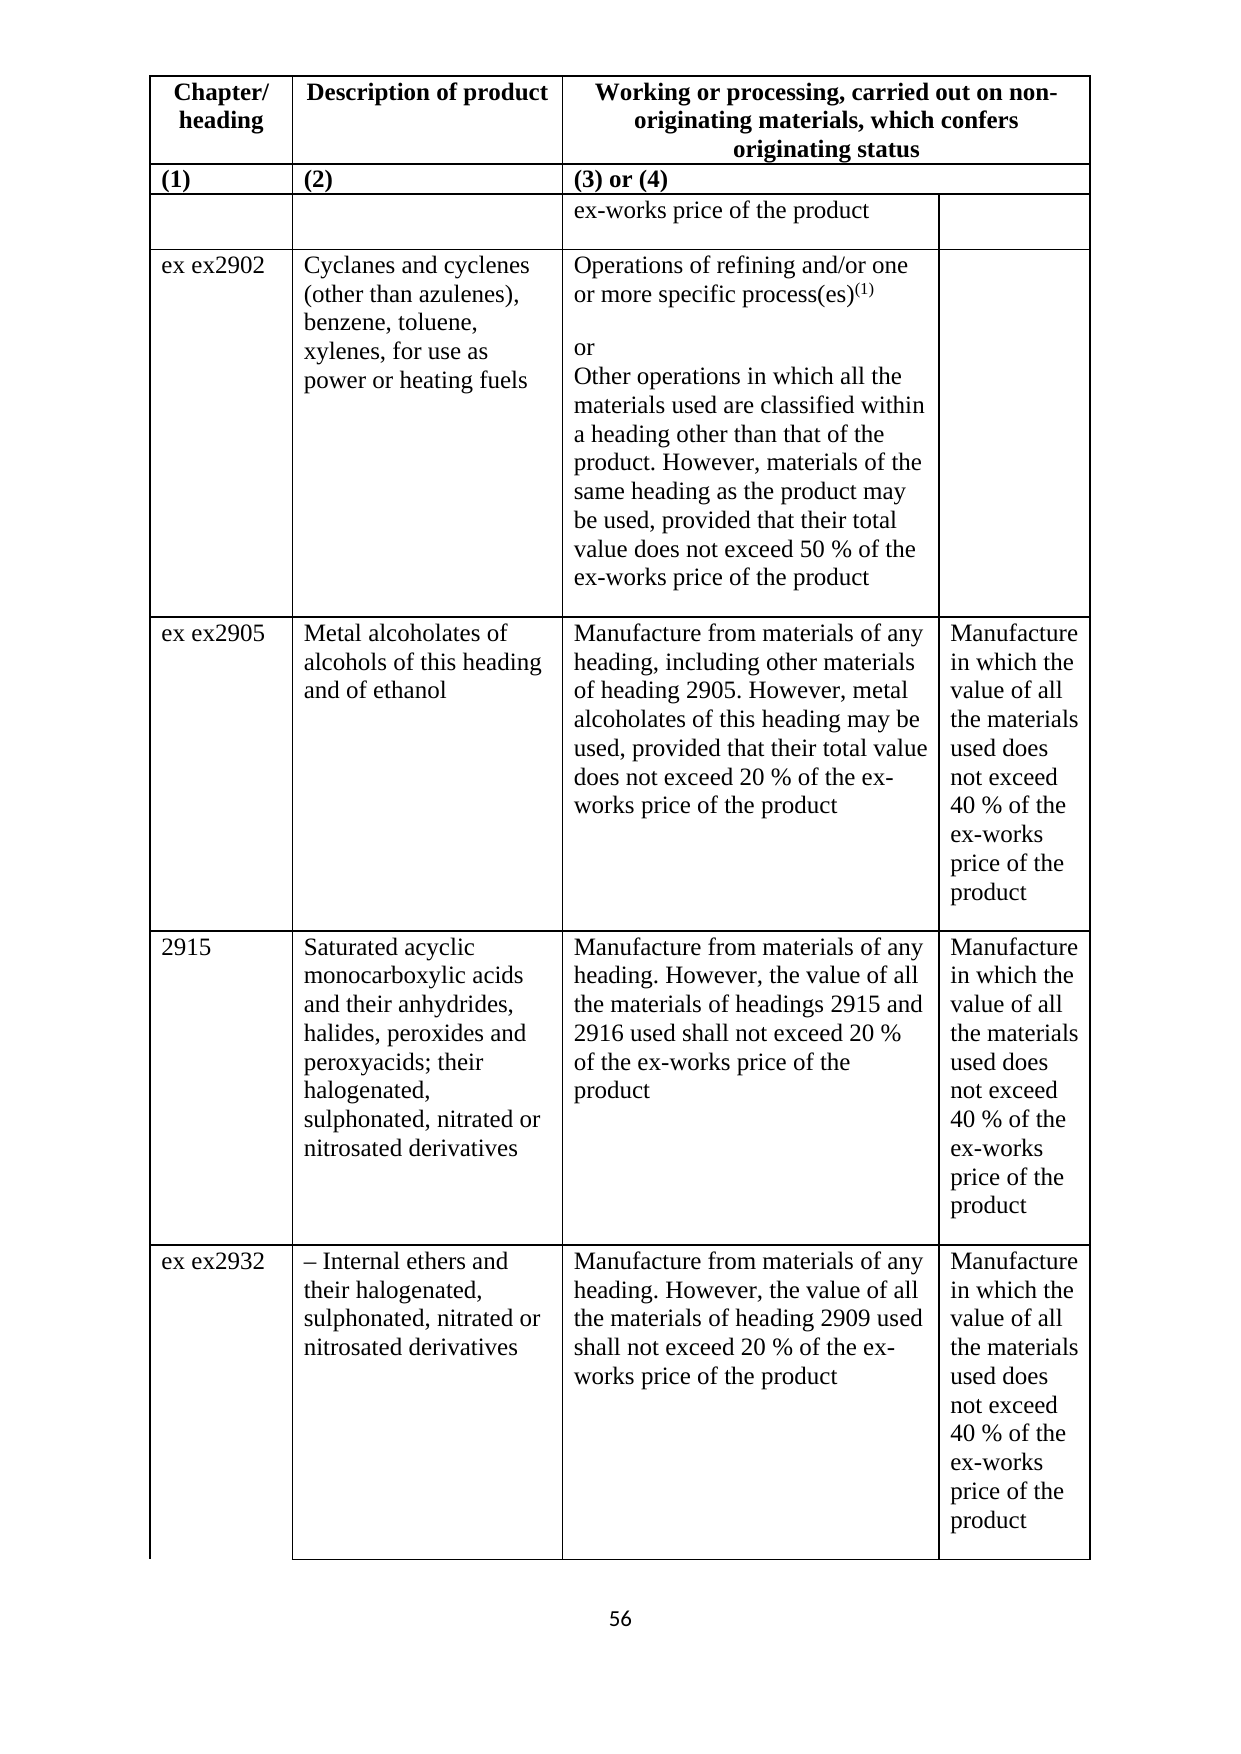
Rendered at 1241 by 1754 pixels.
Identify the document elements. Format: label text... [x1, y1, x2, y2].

table_cell Manufacture from materials of any heading. However, the value of all the materials of headings 2915 and 2916 used shall not exceed 20 % of the ex-works price of the product [563, 932, 938, 1244]
table_cell Manufacture from materials of any heading, including other materials of heading 2905. However, metal alcoholates of this heading may be used, provided that their total value does not exceed 20 % of the ex-works price of the product [563, 618, 938, 930]
table_cell [940, 195, 1089, 248]
table_cell ex-works price of the product [563, 195, 938, 248]
table_cell 2915 [151, 932, 292, 1244]
table_cell Cyclanes and cyclenes (other than azulenes), benzene, toluene, xylenes, for use as power or heating fuels [293, 250, 562, 616]
table_header Working or processing, carried out on non-originating materials, which confers originating status [563, 77, 1089, 163]
table_cell ex ex2902 [151, 250, 292, 616]
table_cell Manufacture from materials of any heading. However, the value of all the materials of heading 2909 used shall not exceed 20 % of the ex-works price of the product [563, 1246, 938, 1558]
table_cell Manufacture in which the value of all the materials used does not exceed 40 % of the ex-works price of the product [940, 932, 1089, 1244]
table_cell ex ex2905 [151, 618, 292, 930]
table_cell Saturated acyclic monocarboxylic acids and their anhydrides, halides, peroxides and peroxyacids; their halogenated, sulphonated, nitrated or nitrosated derivatives [293, 932, 562, 1244]
table_cell [940, 250, 1089, 616]
table_cell [293, 195, 562, 248]
table_cell – Internal ethers and their halogenated, sulphonated, nitrated or nitrosated derivatives [293, 1246, 562, 1558]
table_cell (3) or (4) [563, 165, 1089, 193]
table_cell Manufacture in which the value of all the materials used does not exceed 40 % of the ex-works price of the product [940, 618, 1089, 930]
table_cell Metal alcoholates of alcohols of this heading and of ethanol [293, 618, 562, 930]
table_cell Operations of refining and/or one or more specific process(es)(1) or Other operations in which all the materials used are classified within a heading other than that of the product. However, materials of the same heading as the product may be used, provided that their total value does not exceed 50 % of the ex-works price of the product [563, 250, 938, 616]
table_cell [151, 195, 292, 248]
table_cell ex ex2932 [151, 1246, 292, 1558]
table_header Description of product [293, 77, 562, 163]
table_cell (1) [151, 165, 292, 193]
table_cell (2) [293, 165, 562, 193]
table_cell Manufacture in which the value of all the materials used does not exceed 40 % of the ex-works price of the product [940, 1246, 1089, 1558]
table_header Chapter/ heading [151, 77, 292, 163]
